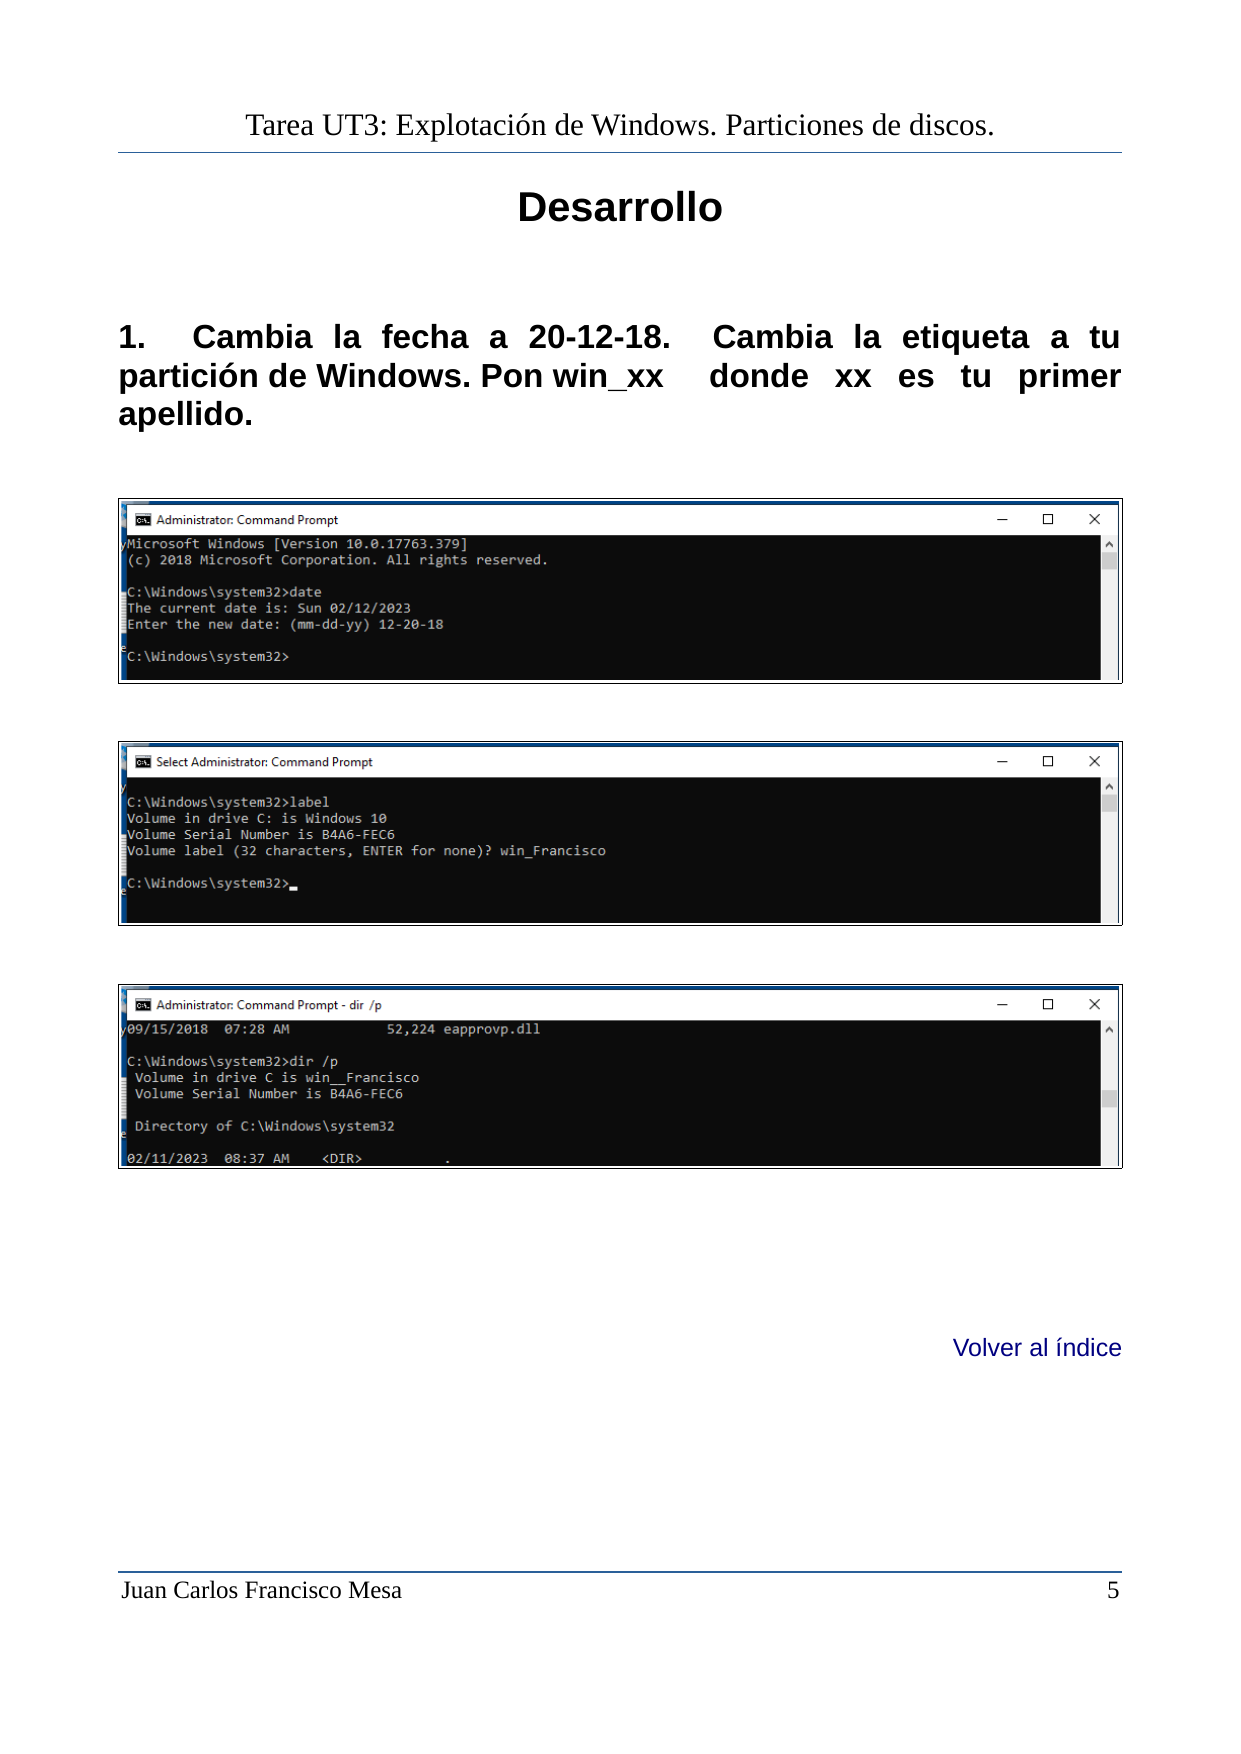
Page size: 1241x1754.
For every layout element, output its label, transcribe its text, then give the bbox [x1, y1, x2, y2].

picture [121, 501, 1119, 680]
picture [121, 986, 1119, 1166]
subtitle 1. Cambia la fecha a 20-12-18. Cambia la etiqueta a tu partición de Windows. Pon win_xx donde xx es tu primer apellido. [118, 317, 1122, 432]
subtitle Desarrollo [118, 183, 1122, 231]
text Volver al índice [118, 1332, 1122, 1361]
picture [121, 743, 1119, 923]
